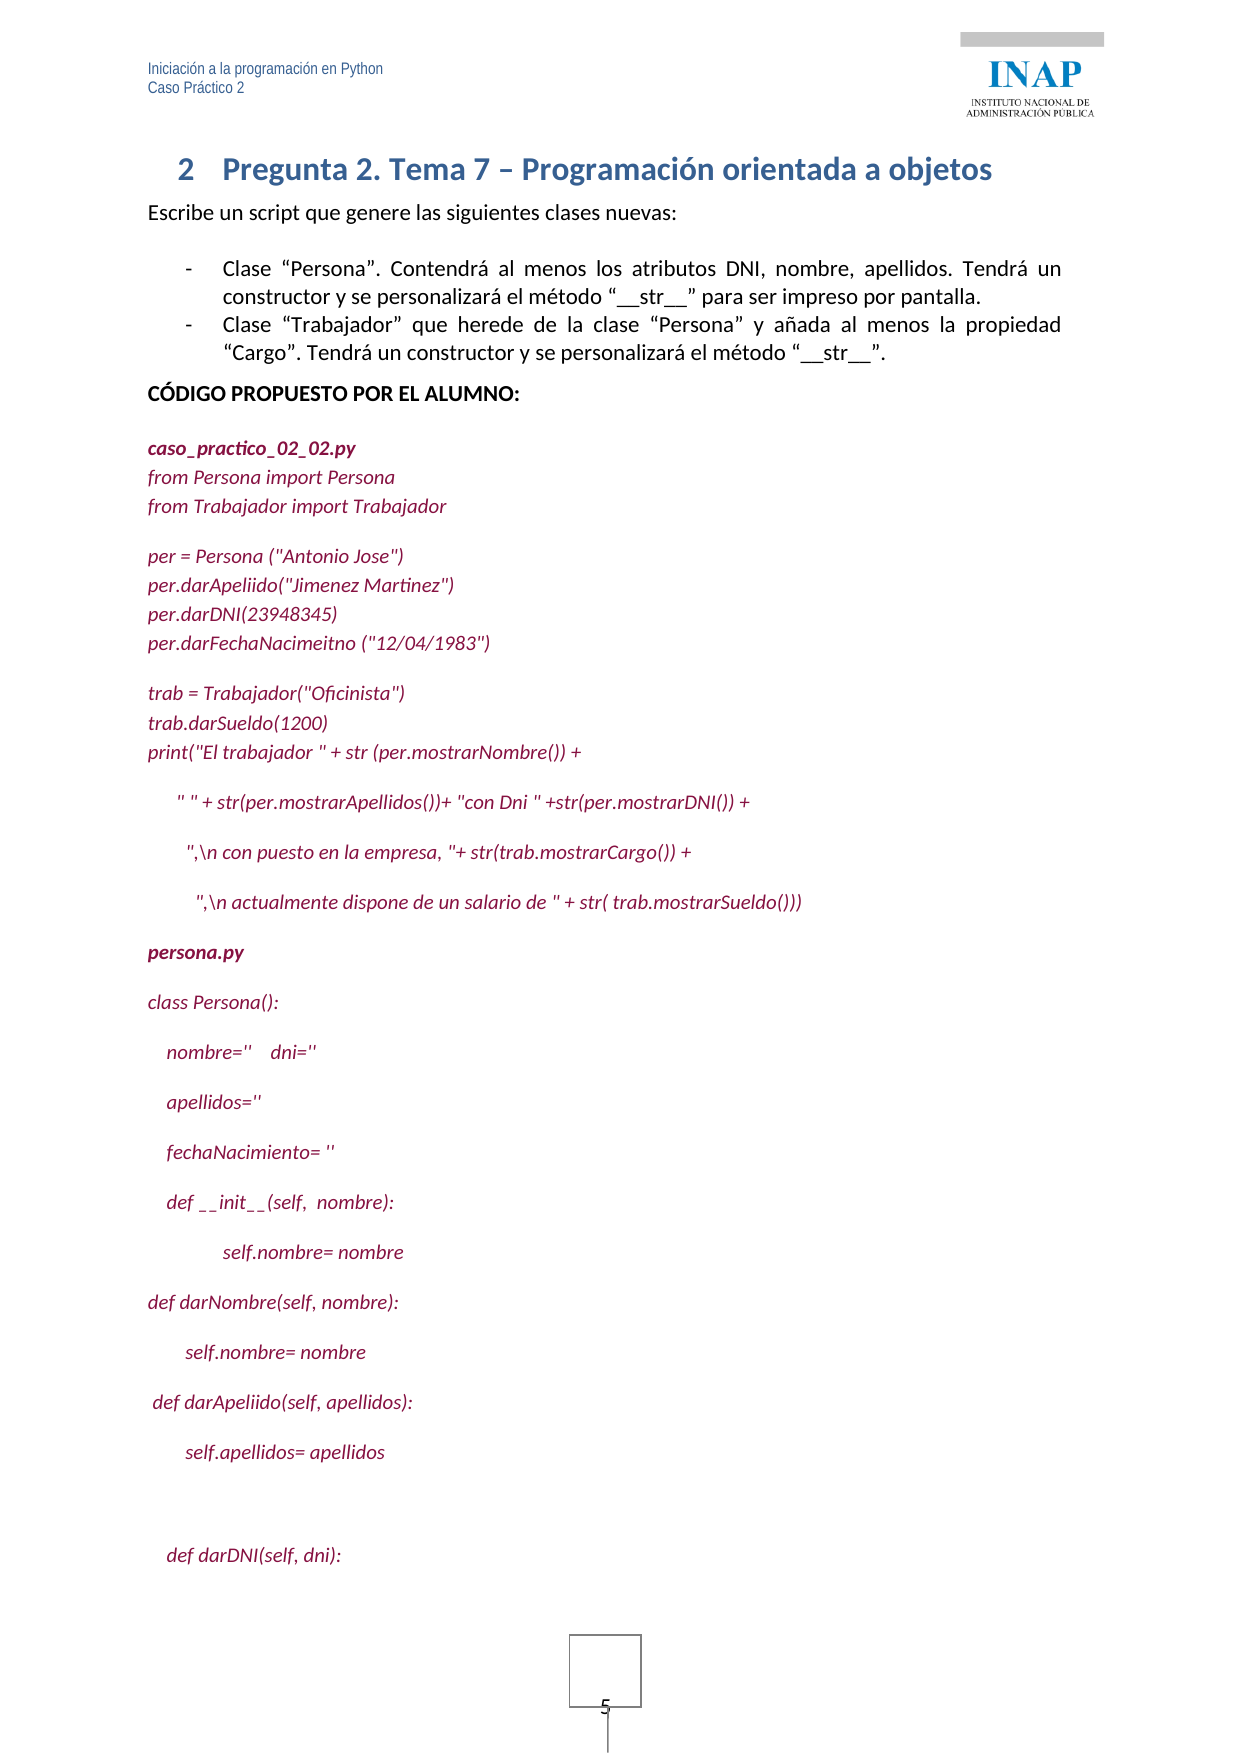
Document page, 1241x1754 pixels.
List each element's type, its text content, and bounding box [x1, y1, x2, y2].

text def darNombre(self, nombre): [148, 1289, 1063, 1314]
text self.apellidos= apellidos [148, 1439, 1063, 1464]
text ",\n actualmente dispone de un salario de " + str( trab.mostrarSueldo())) [148, 889, 1063, 914]
text self.nombre= nombre [148, 1239, 1063, 1264]
text persona.py [148, 939, 1063, 964]
text fechaNacimiento= '' [148, 1139, 1063, 1164]
picture [960, 32, 1105, 134]
text trab = Trabajador("Oficinista") trab.darSueldo(1200) print("El trabajador " + str (per.mostrarNombre()) + [148, 681, 1063, 764]
text per = Persona ("Antonio Jose") per.darApeliido("Jimenez Martinez") per.darDNI(23948345) per.darFechaNacimeitno ("12/04/1983") [148, 543, 1063, 656]
text self.nombre= nombre [148, 1339, 1063, 1364]
subtitle Pregunta 2. Tema 7 – Programación orientada a objetos [177, 148, 1063, 188]
text " " + str(per.mostrarApellidos())+ "con Dni " +str(per.mostrarDNI()) + [148, 789, 1063, 814]
text Escribe un script que genere las siguientes clases nuevas: [148, 198, 1063, 227]
text def __init__(self, nombre): [148, 1189, 1063, 1214]
list Clase “Persona”. Contendrá al menos los atributos DNI, nombre, apellidos. Tendrá un constructor y se personalizará el método “__str__” para ser impreso por pantalla. [185, 254, 1063, 310]
text apellidos='' [148, 1089, 1063, 1114]
text class Persona(): [148, 989, 1063, 1014]
text nombre='' dni='' [148, 1039, 1063, 1064]
text def darDNI(self, dni): [148, 1542, 1063, 1567]
text def darApeliido(self, apellidos): [148, 1389, 1063, 1414]
text caso_practico_02_02.py from Persona import Persona from Trabajador import Trabajador [148, 435, 1063, 518]
text CÓDIGO PROPUESTO POR EL ALUMNO: [148, 379, 1063, 407]
text ",\n con puesto en la empresa, "+ str(trab.mostrarCargo()) + [148, 839, 1063, 864]
list Clase “Trabajador” que herede de la clase “Persona” y añada al menos la propiedad “Cargo”. Tendrá un constructor y se personalizará el método “__str__”. [185, 310, 1063, 366]
